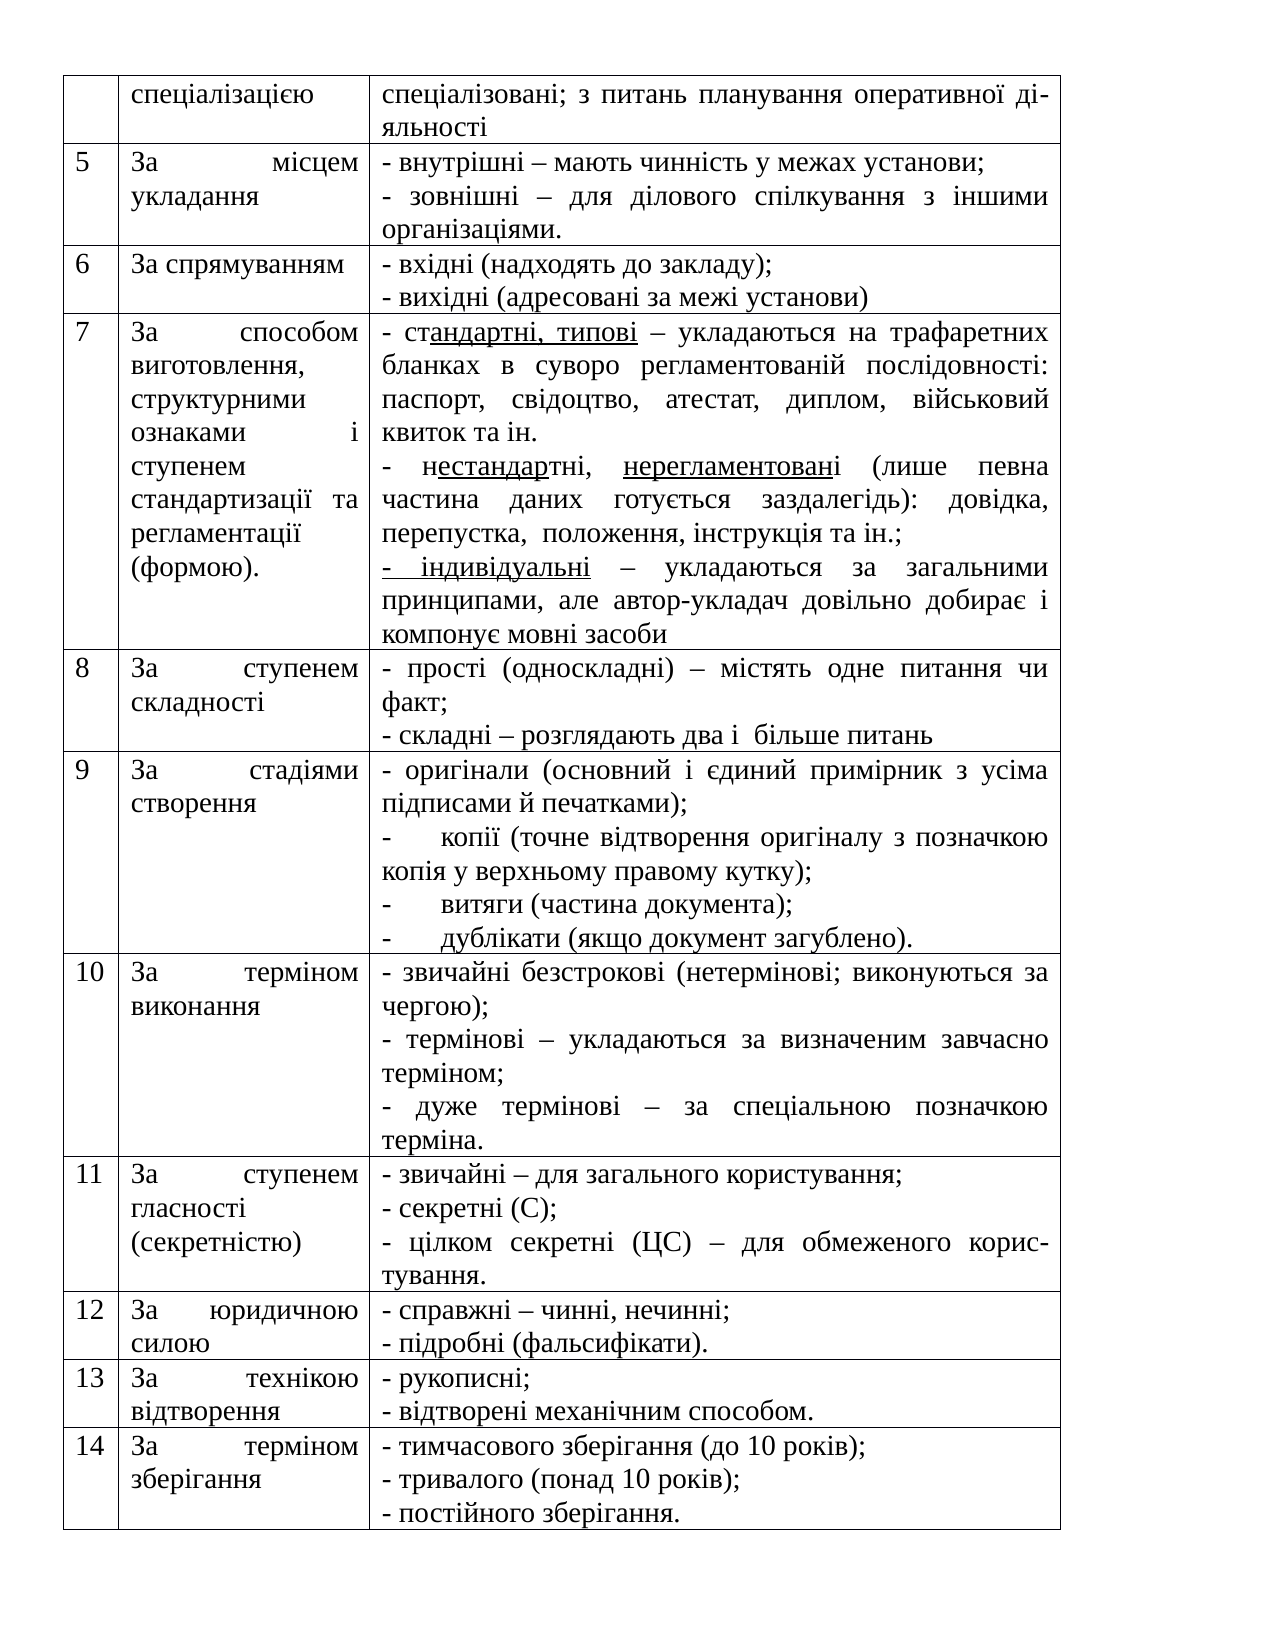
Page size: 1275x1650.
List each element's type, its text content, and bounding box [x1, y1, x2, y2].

table_cell - внутрішні – мають чинність у межах установи; - зовнішні – для ділового спілкування з іншими організаціями. [370, 144, 1060, 245]
table_cell - рукописні; - відтворені механічним способом. [370, 1360, 1060, 1427]
table_cell За способом виготовлення, структурними ознаками і ступенем стандартизації та регламентації (формою). [119, 314, 369, 649]
table_cell - вхідні (надходять до закладу); - вихідні (адресовані за межі установи) [370, 246, 1060, 313]
table_cell - тимчасового зберігання (до 10 років); - тривалого (понад 10 років); - постійного зберігання. [370, 1428, 1060, 1529]
table_cell [64, 76, 118, 143]
table_cell 9 [64, 752, 118, 953]
table_cell За юридичною силою [119, 1292, 369, 1359]
table_cell - звичайні безстрокові (нетермінові; виконуються за чергою); - термінові – укладаються за визначе­ним завчасно терміном; - дуже термінові – за спеціальною позначкою терміна. [370, 954, 1060, 1156]
table_cell За місцем укладання [119, 144, 369, 245]
table_cell За стадіями створення [119, 752, 369, 953]
table_cell За технікою відтворення [119, 1360, 369, 1427]
table_cell - звичайні – для загального користу­вання; - секретні (С); - цілком секретні (ЦС) – для обмеженого корис­тування. [370, 1157, 1060, 1291]
table_cell За спрямуванням [119, 246, 369, 313]
table_cell 5 [64, 144, 118, 245]
table_cell 10 [64, 954, 118, 1156]
table_cell За терміном зберігання [119, 1428, 369, 1529]
table_cell - стандартні, типові – укладаються на трафаретних бланках в суворо регламентованій послідовності: паспорт, свідоцтво, атестат, диплом, військо­вий квиток та ін. - нестандартні, нерегламентовані (лише певна частина даних готується зазда­легідь): довідка, перепустка, поло­ження, інструкція та ін.; - індивідуальні – укладаються за загальними принципами, але автор-укладач довільно добирає і компонує мовні засоби [370, 314, 1060, 649]
table_cell 11 [64, 1157, 118, 1291]
table_cell 6 [64, 246, 118, 313]
table_cell 14 [64, 1428, 118, 1529]
table_cell спеціалізовані; з питань планування оперативної ді­яльності [370, 76, 1060, 143]
table_cell За ступенем складності [119, 650, 369, 751]
table_cell За терміном виконання [119, 954, 369, 1156]
table_cell 8 [64, 650, 118, 751]
table_cell За ступенем гласності (секретністю) [119, 1157, 369, 1291]
table_cell 7 [64, 314, 118, 649]
table_cell - справжні – чинні, нечинні; - підробні (фальсифікати). [370, 1292, 1060, 1359]
table_cell 12 [64, 1292, 118, 1359]
table_cell 13 [64, 1360, 118, 1427]
table_cell спеціалізацією [119, 76, 369, 143]
table_cell - прості (односкладні) – містять одне питання чи факт; - складні – розглядають два і більше питань [370, 650, 1060, 751]
table_cell - оригінали (основний і єдиний примірник з усіма підписами й печатками); копії (точне відтворення оригіналу з позначкою копія у верхньому правому кутку); витяги (частина документа); дублікати (якщо документ загублено). [370, 752, 1060, 953]
